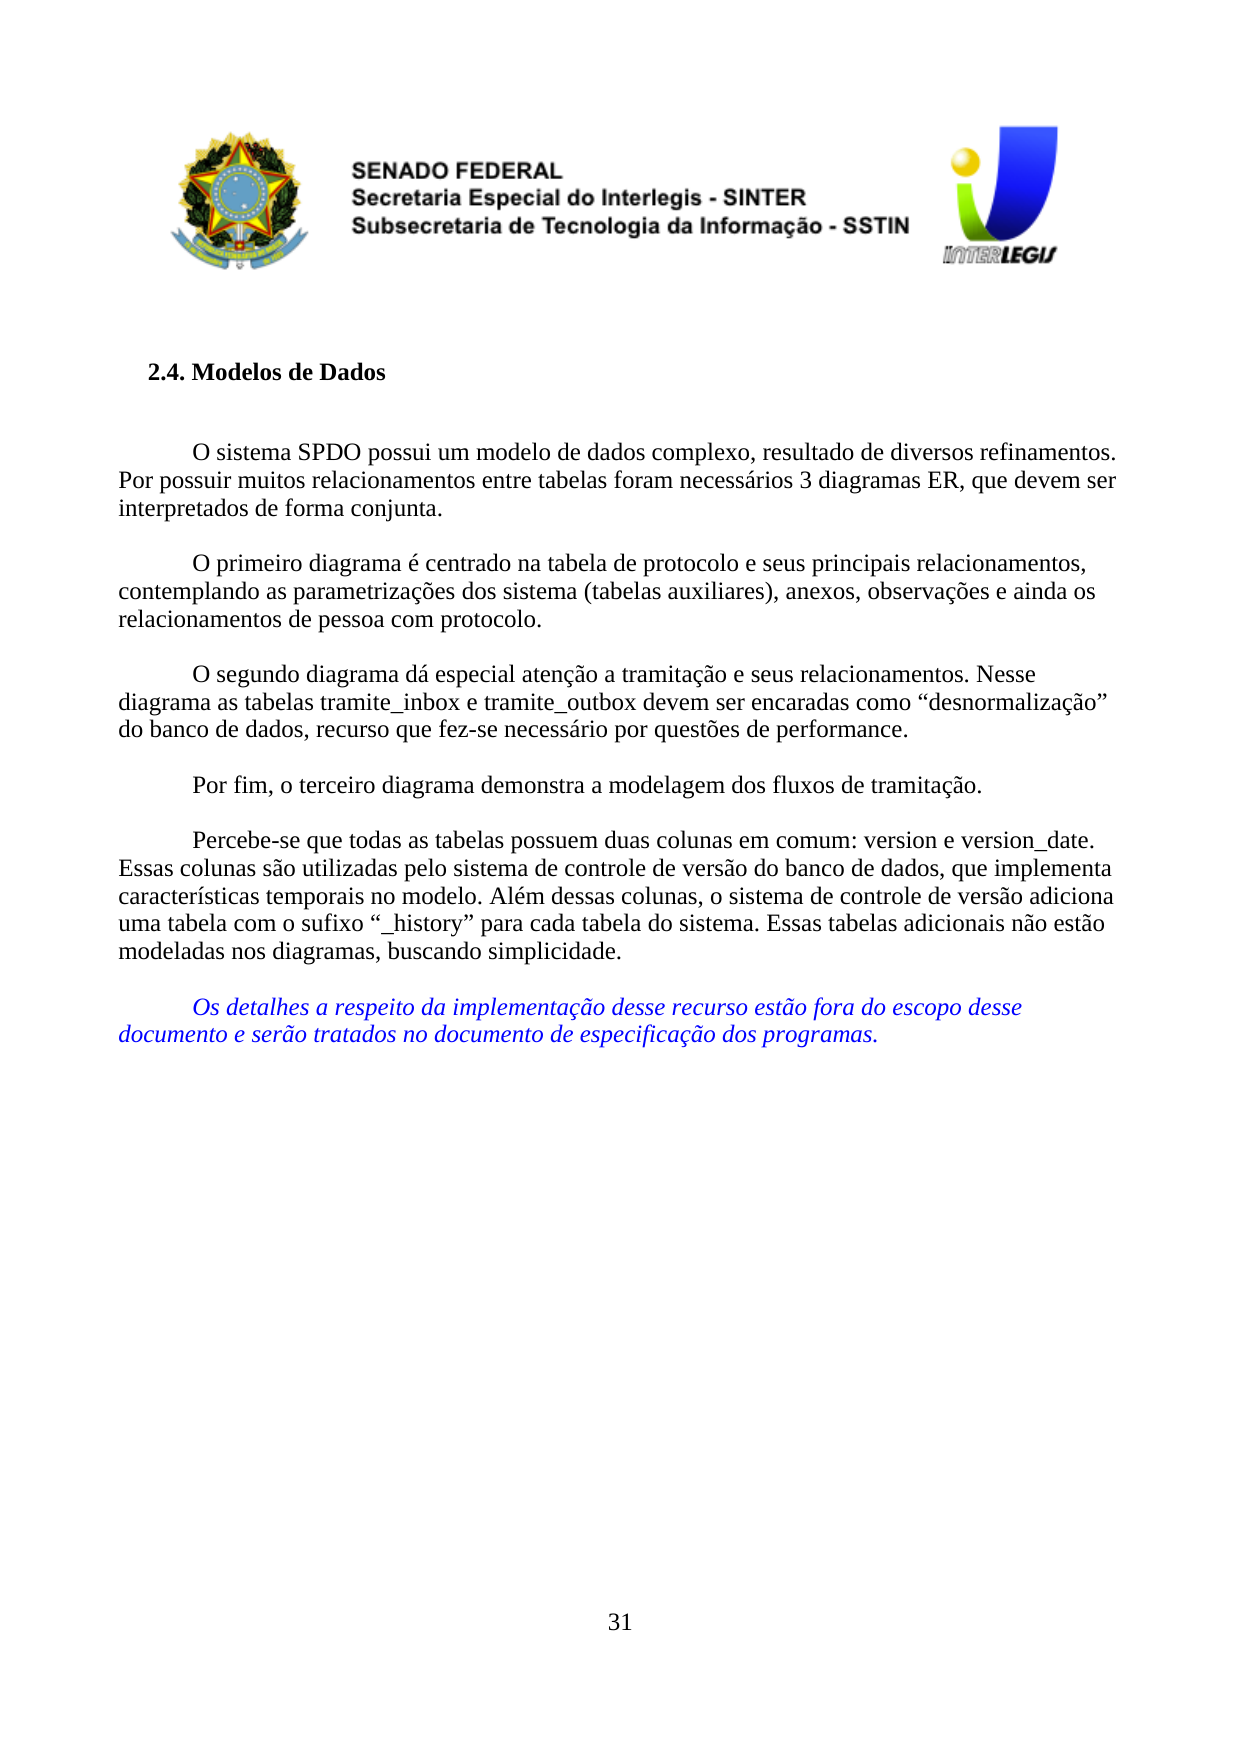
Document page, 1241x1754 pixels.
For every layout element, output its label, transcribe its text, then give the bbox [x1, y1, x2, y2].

text O segundo diagrama dá especial atenção a tramitação e seus relacionamentos. Nesse diagrama as tabelas tramite_inbox e tramite_outbox devem ser encaradas como “desnormalização” do banco de dados, recurso que fez-se necessário por questões de performance. [118, 660, 1122, 743]
picture [163, 118, 1078, 276]
text Por fim, o terceiro diagrama demonstra a modelagem dos fluxos de tramitação. [118, 771, 1122, 799]
text O sistema SPDO possui um modelo de dados complexo, resultado de diversos refinamentos. Por possuir muitos relacionamentos entre tabelas foram necessários 3 diagramas ER, que devem ser interpretados de forma conjunta. [118, 438, 1122, 522]
text O primeiro diagrama é centrado na tabela de protocolo e seus principais relacionamentos, contemplando as parametrizações dos sistema (tabelas auxiliares), anexos, observações e ainda os relacionamentos de pessoa com protocolo. [118, 549, 1122, 632]
text Percebe-se que todas as tabelas possuem duas colunas em comum: version e version_date. Essas colunas são utilizadas pelo sistema de controle de versão do banco de dados, que implementa características temporais no modelo. Além dessas colunas, o sistema de controle de versão adiciona uma tabela com o sufixo “_history” para cada tabela do sistema. Essas tabelas adicionais não estão modeladas nos diagramas, buscando simplicidade. [118, 826, 1122, 965]
subtitle 2.4. Modelos de Dados [148, 358, 1122, 386]
text Os detalhes a respeito da implementação desse recurso estão fora do escopo desse documento e serão tratados no documento de especificação dos programas. [118, 993, 1122, 1048]
